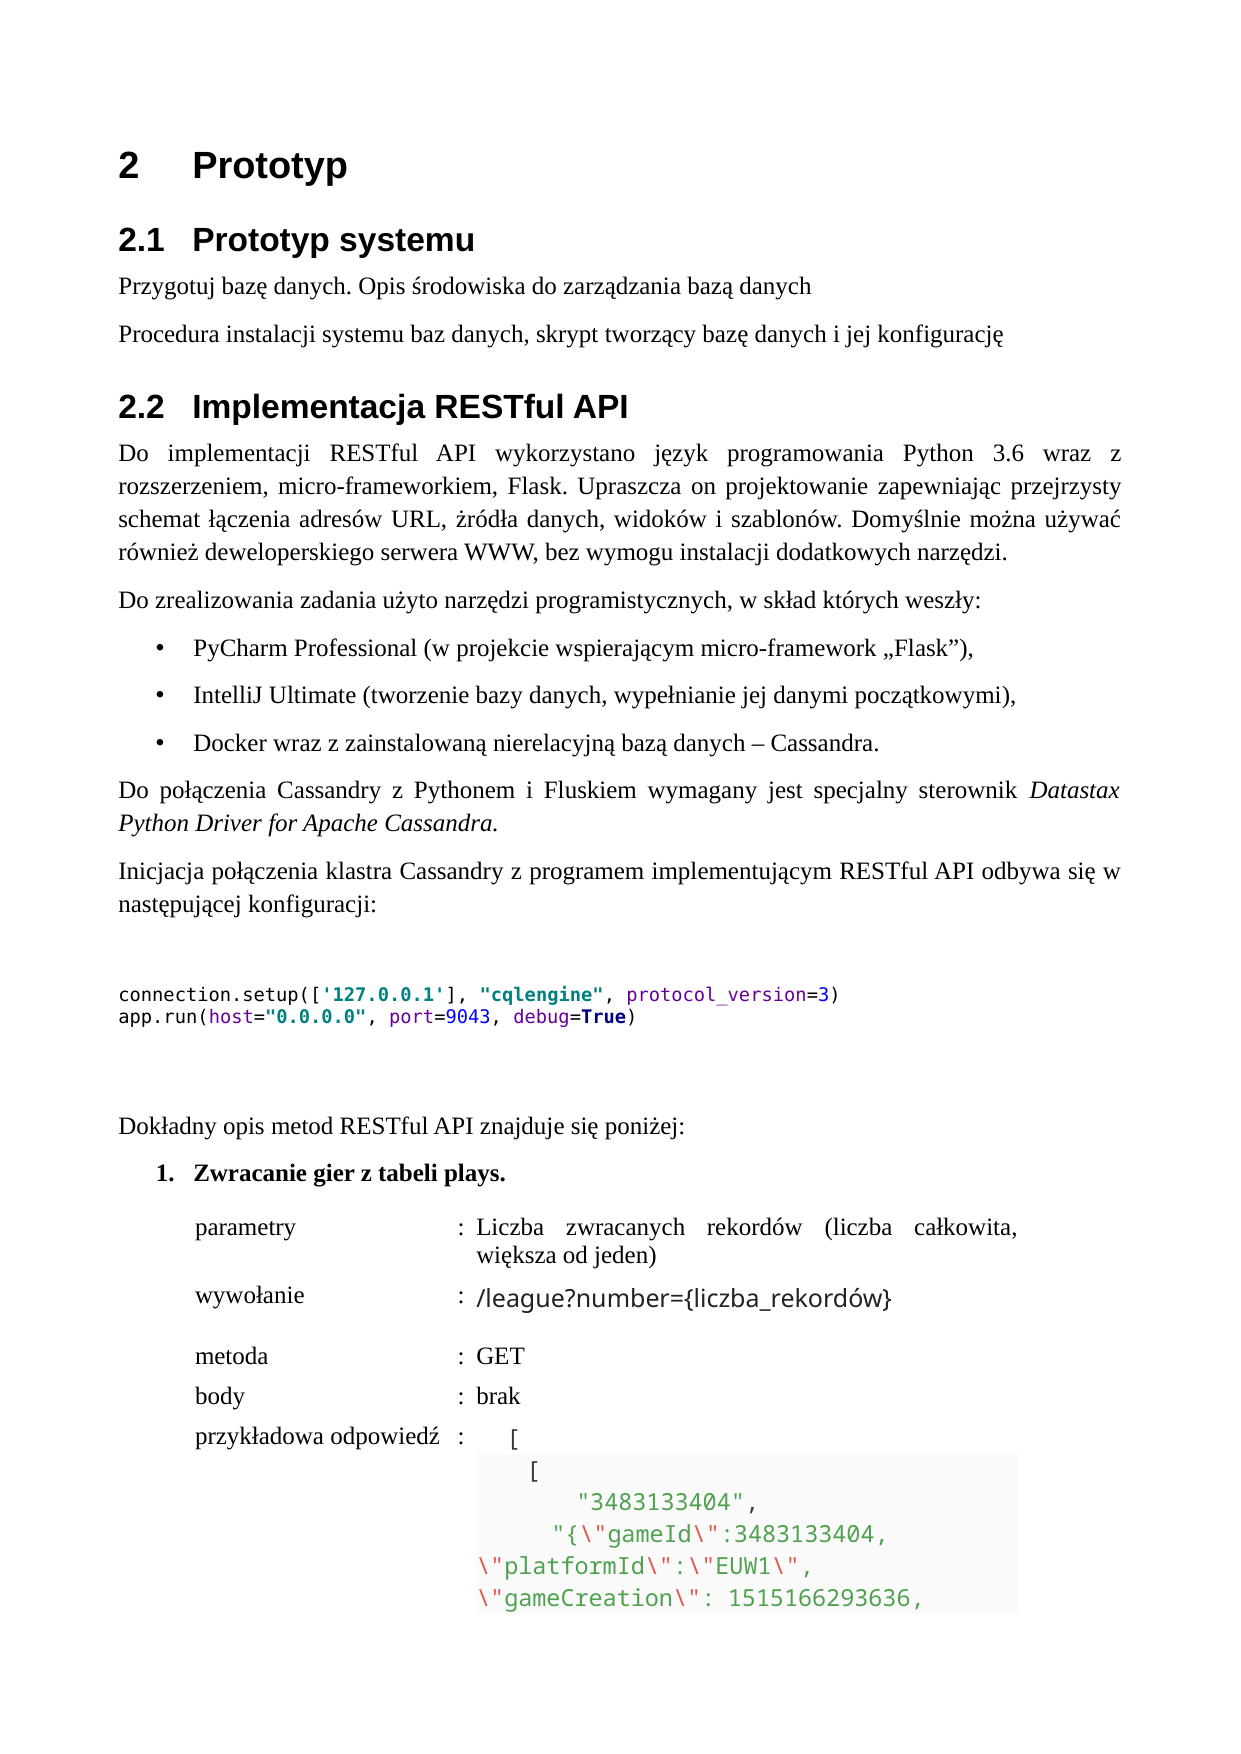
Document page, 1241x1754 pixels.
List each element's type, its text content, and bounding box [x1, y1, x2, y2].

text Do połączenia Cassandry z Pythonem i Fluskiem wymagany jest specjalny sterownik Datastax Python Driver for Apache Cassandra. [118, 776, 1122, 837]
text Przygotuj bazę danych. Opis środowiska do zarządzania bazą danych [118, 271, 1122, 300]
table_cell body [189, 1375, 452, 1415]
text Do implementacji RESTful API wykorzystano język programowania Python 3.6 wraz z rozszerzeniem, micro-frameworkiem, Flask. Upraszcza on projektowanie zapewniając przejrzysty schemat łączenia adresów URL, żródła danych, widoków i szablonów. Domyślnie można używać również deweloperskiego serwera WWW, bez wymogu instalacji dodatkowych narzędzi. [118, 438, 1122, 566]
list Docker wraz z zainstalowaną nierelacyjną bazą danych – Cassandra. [156, 728, 1122, 757]
text Procedura instalacji systemu baz danych, skrypt tworzący bazę danych i jej konfigurację [118, 319, 1122, 348]
list PyCharm Professional (w projekcie wspierającym micro-framework „Flask”), [156, 633, 1122, 661]
table_cell wywołanie [189, 1275, 452, 1335]
subtitle Prototyp [118, 143, 1122, 187]
text connection.setup(['127.0.0.1'], "cqlengine", protocol_version=3) [118, 984, 1122, 1006]
subtitle Prototyp systemu [118, 220, 1122, 259]
table_cell : [452, 1375, 470, 1415]
text app.run(host="0.0.0.0", port=9043, debug=True) [118, 1006, 1122, 1028]
list Zwracanie gier z tabeli plays. [156, 1158, 1122, 1187]
text Dokładny opis metod RESTful API znajduje się poniżej: [118, 1111, 1122, 1139]
table_cell : [452, 1275, 470, 1335]
table_header : [452, 1206, 470, 1275]
table_header parametry [189, 1206, 452, 1275]
table_cell przykładowa odpowiedź [189, 1415, 452, 1619]
table_cell metoda [189, 1335, 452, 1375]
table_cell : [452, 1415, 470, 1619]
text Do zrealizowania zadania użyto narzędzi programistycznych, w skład których weszły: [118, 585, 1122, 614]
table_cell brak [470, 1375, 1023, 1415]
table_cell /league?number={liczba_rekordów} [470, 1275, 1023, 1335]
table_cell [ [ "3483133404", "{\"gameId\":3483133404, \"platformId\":\"EUW1\", \"gameCreation\": 1515166293636, [470, 1415, 1023, 1619]
list IntelliJ Ultimate (tworzenie bazy danych, wypełnianie jej danymi początkowymi), [156, 680, 1122, 709]
table_header Liczba zwracanych rekordów (liczba całkowita, większa od jeden) [470, 1206, 1023, 1275]
table_cell : [452, 1335, 470, 1375]
table_cell GET [470, 1335, 1023, 1375]
subtitle Implementacja RESTful API [118, 387, 1122, 426]
text Inicjacja połączenia klastra Cassandry z programem implementującym RESTful API odbywa się w następującej konfiguracji: [118, 856, 1122, 918]
